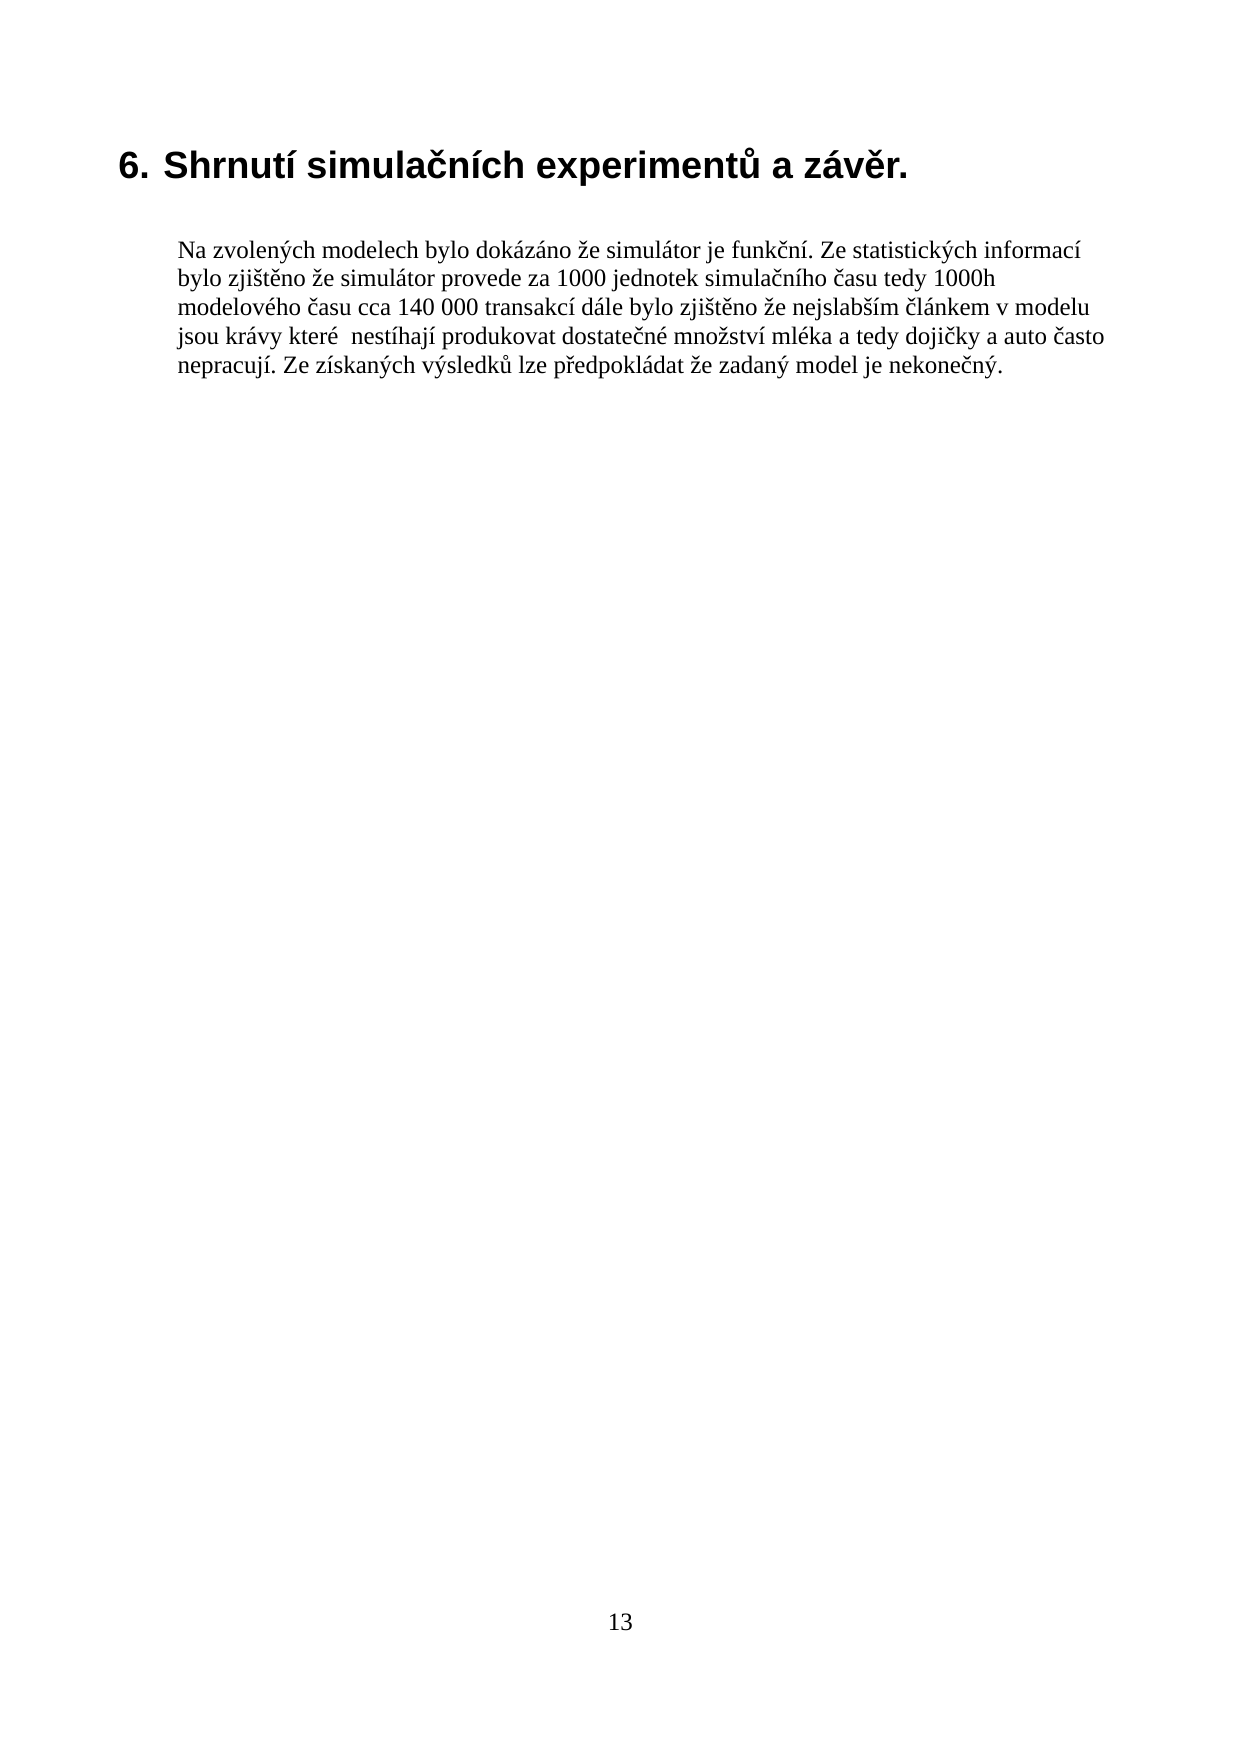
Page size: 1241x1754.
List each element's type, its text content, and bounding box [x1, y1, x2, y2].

subtitle Shrnutí simulačních experimentů a závěr. [118, 143, 1122, 187]
text Na zvolených modelech bylo dokázáno že simulátor je funkční. Ze statistických informací bylo zjištěno že simulátor provede za 1000 jednotek simulačního času tedy 1000h modelového času cca 140 000 transakcí dále bylo zjištěno že nejslabším článkem v modelu jsou krávy které nestíhají produkovat dostatečné množství mléka a tedy dojičky a auto často nepracují. Ze získaných výsledků lze předpokládat že zadaný model je nekonečný. [177, 235, 1122, 378]
